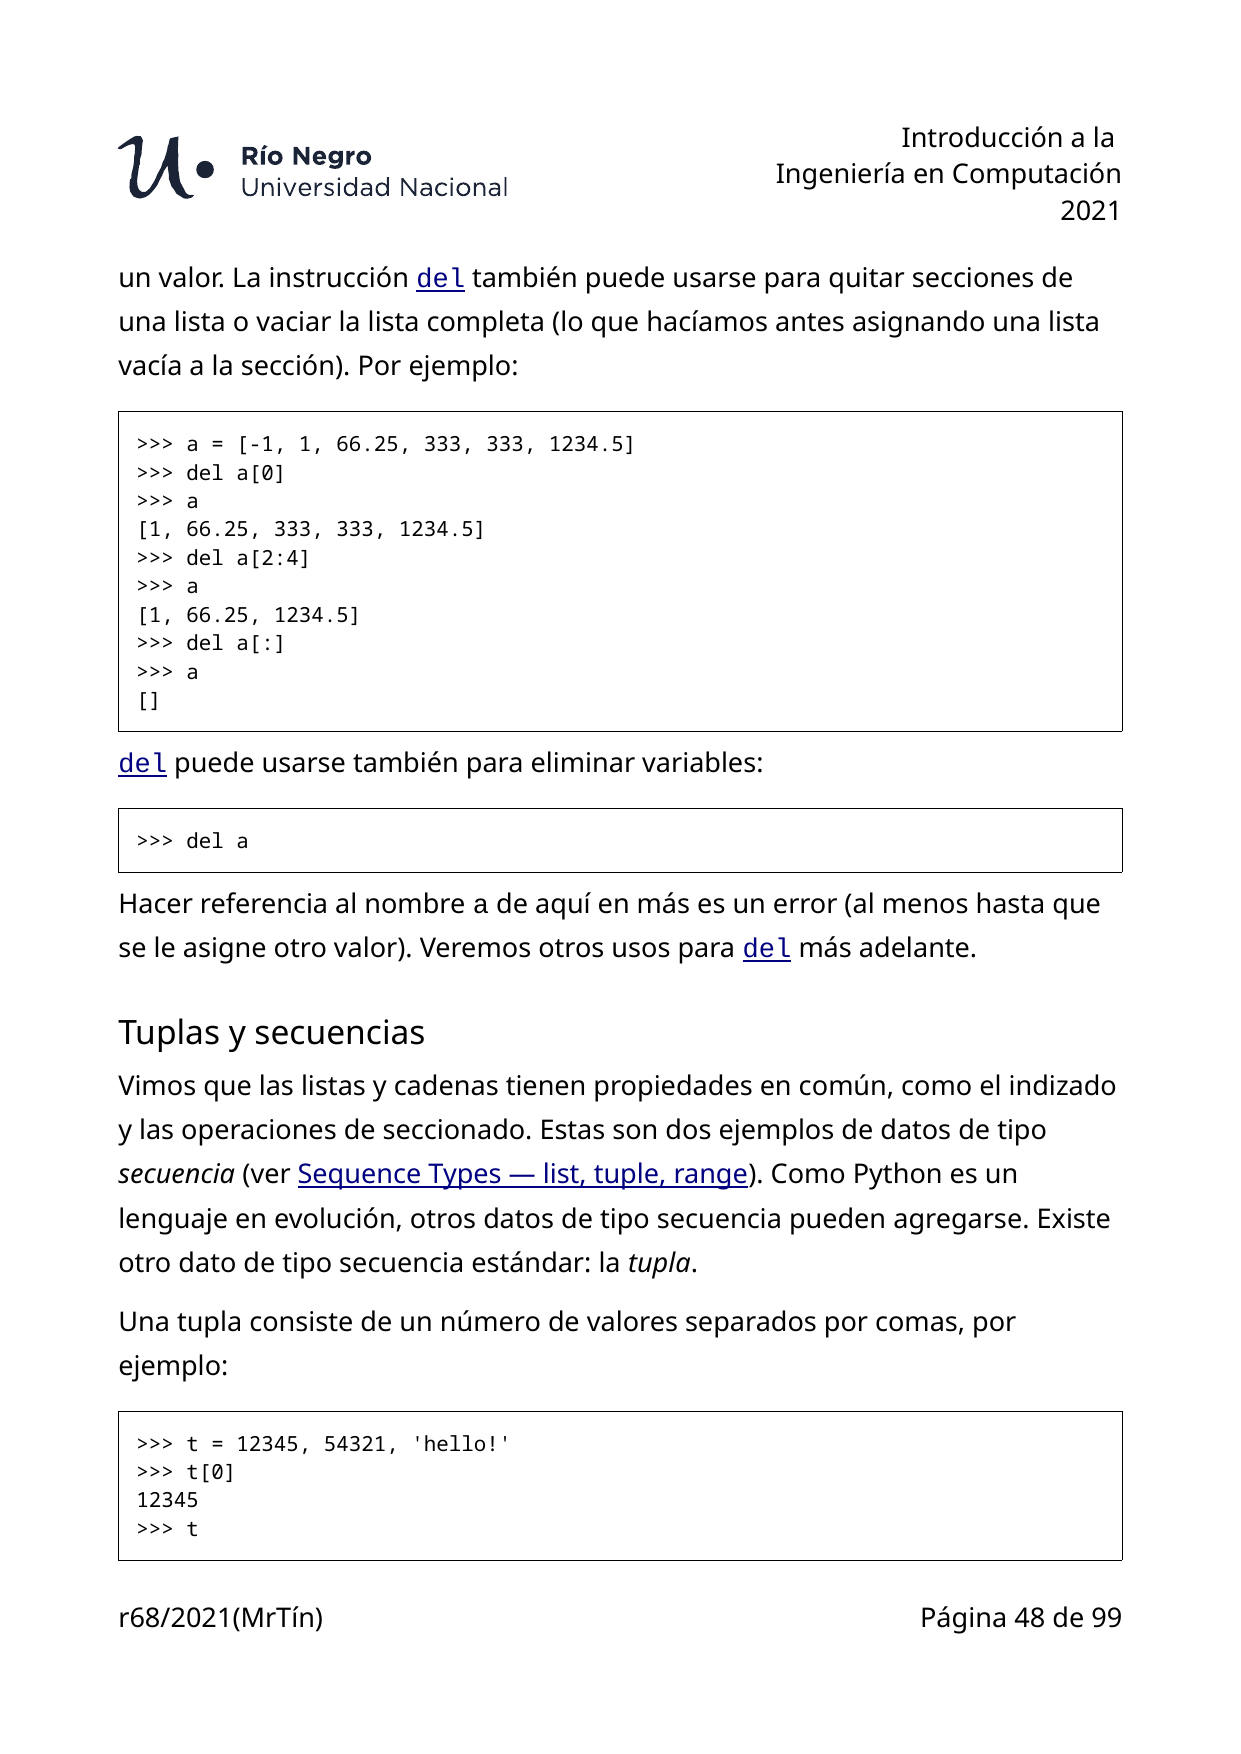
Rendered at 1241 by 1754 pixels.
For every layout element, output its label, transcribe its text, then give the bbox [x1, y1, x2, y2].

text Una tupla consiste de un número de valores separados por comas, por ejemplo: [118, 1302, 1122, 1383]
text del puede usarse también para eliminar variables: [118, 743, 1122, 780]
text [1, 66.25, 1234.5] [119, 582, 1122, 611]
text >>> t[0] [119, 1439, 1122, 1468]
text Hacer referencia al nombre a de aquí en más es un error (al menos hasta que se le asigne otro valor). Veremos otros usos para del más adelante. [118, 884, 1122, 966]
text [] [119, 667, 1122, 731]
text >>> a = [-1, 1, 66.25, 333, 333, 1234.5] [119, 412, 1122, 440]
text 12345 [119, 1468, 1122, 1496]
text [1, 66.25, 333, 333, 1234.5] [119, 497, 1122, 525]
text >>> t [119, 1496, 1122, 1560]
text >>> t = 12345, 54321, 'hello!' [119, 1412, 1122, 1439]
text Vimos que las listas y cadenas tienen propiedades en común, como el indizado y las operaciones de seccionado. Estas son dos ejemplos de datos de tipo secuencia (ver Sequence Types — list, tuple, range). Como Python es un lenguaje en evolución, otros datos de tipo secuencia pueden agregarse. Existe otro dato de tipo secuencia estándar: la tupla. [118, 1067, 1122, 1280]
text >>> del a[2:4] [119, 525, 1122, 554]
text un valor. La instrucción del también puede usarse para quitar secciones de una lista o vaciar la lista completa (lo que hacíamos antes asignando una lista vacía a la sección). Por ejemplo: [118, 258, 1122, 384]
subtitle Tuplas y secuencias [118, 1008, 1122, 1054]
text >>> del a [119, 809, 1122, 872]
text >>> a [119, 468, 1122, 497]
text >>> a [119, 554, 1122, 582]
text >>> del a[0] [119, 440, 1122, 468]
text >>> del a[:] [119, 611, 1122, 639]
text >>> a [119, 639, 1122, 667]
